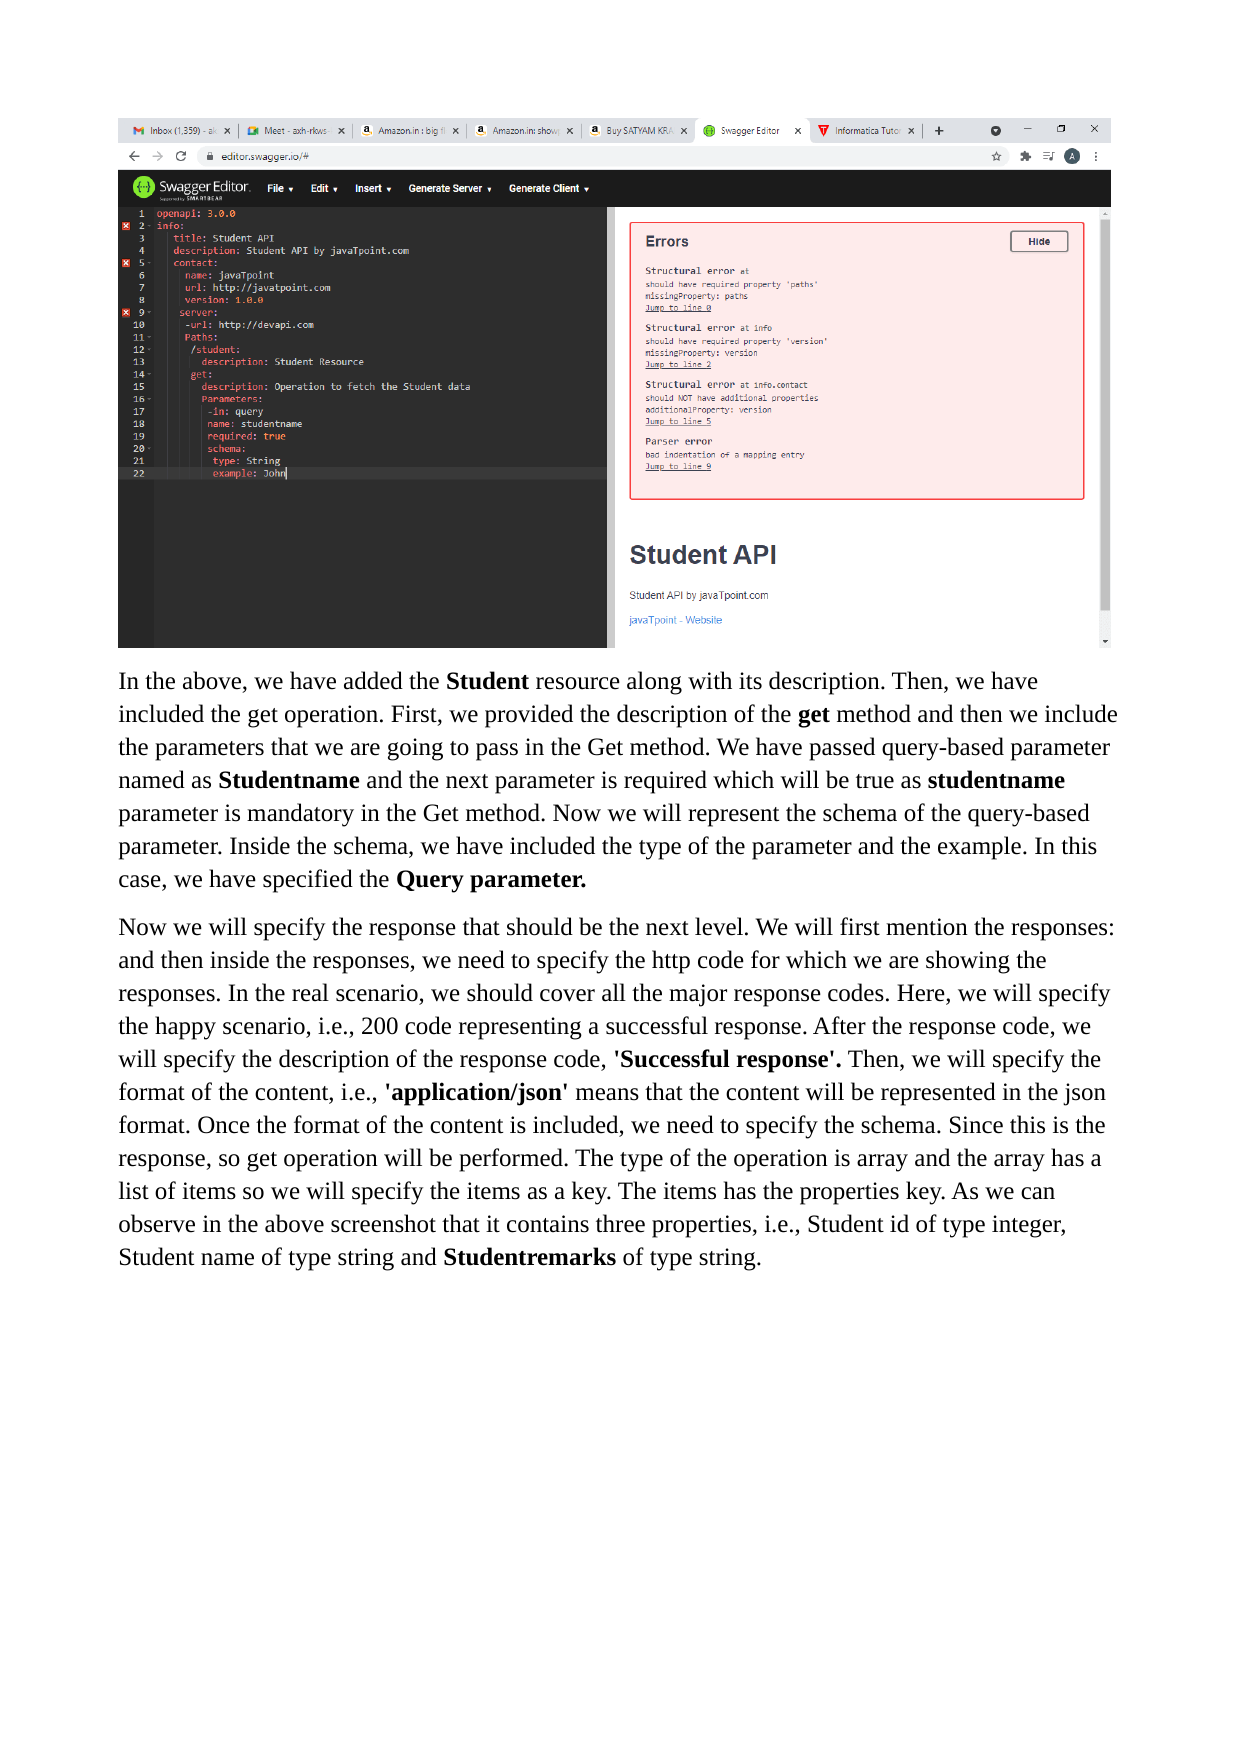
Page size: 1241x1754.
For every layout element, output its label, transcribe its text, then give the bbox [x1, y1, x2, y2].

text In the above, we have added the Student resource along with its description. Then, we have included the get operation. First, we provided the description of the get method and then we include the parameters that we are going to pass in the Get method. We have passed query-based parameter named as Studentname and the next parameter is required which will be true as studentname parameter is mandatory in the Get method. Now we will represent the schema of the query-based parameter. Inside the schema, we have included the type of the parameter and the example. In this case, we have specified the Query parameter. [118, 666, 1122, 893]
picture [118, 118, 1111, 648]
text Now we will specify the response that should be the next level. We will first mention the responses: and then inside the responses, we need to specify the http code for which we are showing the responses. In the real scenario, we should cover all the major response codes. Here, we will specify the happy scenario, i.e., 200 code representing a successful response. After the response code, we will specify the description of the response code, 'Successful response'. Then, we will specify the format of the content, i.e., 'application/json' means that the content will be represented in the json format. Once the format of the content is included, we need to specify the schema. Since this is the response, so get operation will be performed. The type of the operation is array and the array has a list of items so we will specify the items as a key. The items has the properties key. As we can observe in the above screenshot that it contains three properties, i.e., Student id of type integer, Student name of type string and Studentremarks of type string. [118, 912, 1122, 1271]
